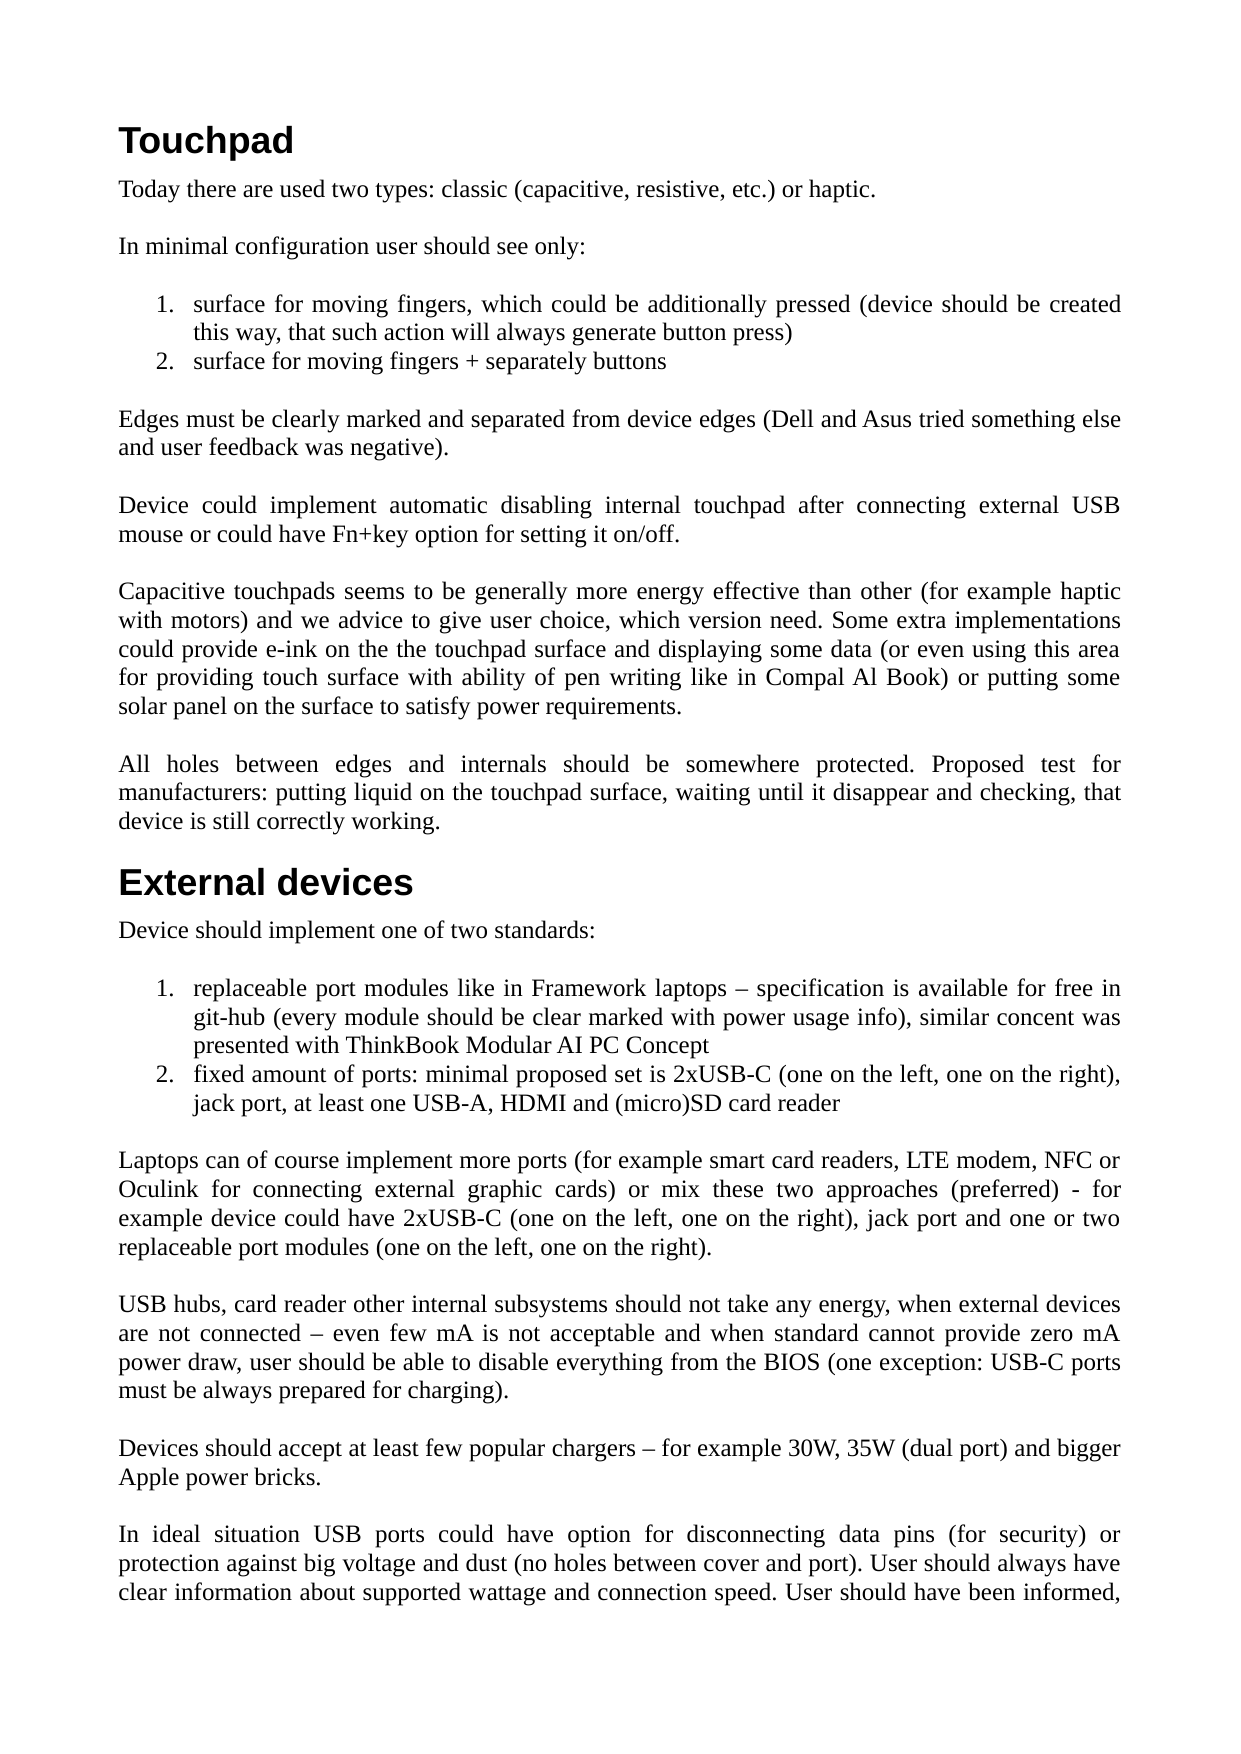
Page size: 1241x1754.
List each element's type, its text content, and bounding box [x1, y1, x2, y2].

subtitle External devices [118, 860, 1122, 903]
list replaceable port modules like in Framework laptops – specification is available for free in git-hub (every module should be clear marked with power usage info), similar concent was presented with ThinkBook Modular AI PC Concept [156, 973, 1122, 1059]
text USB hubs, card reader other internal subsystems should not take any energy, when external devices are not connected – even few mA is not acceptable and when standard cannot provide zero mA power draw, user should be able to disable everything from the BIOS (one exception: USB-C ports must be always prepared for charging). [118, 1289, 1122, 1404]
text Device should implement one of two standards: [118, 916, 1122, 944]
list surface for moving fingers + separately buttons [156, 346, 1122, 375]
text In ideal situation USB ports could have option for disconnecting data pins (for security) or protection against big voltage and dust (no holes between cover and port). User should always have clear information about supported wattage and connection speed. User should have been informed, [118, 1519, 1122, 1606]
text Device could implement automatic disabling internal touchpad after connecting external USB mouse or could have Fn+key option for setting it on/off. [118, 490, 1122, 547]
text In minimal configuration user should see only: [118, 231, 1122, 260]
text Laptops can of course implement more ports (for example smart card readers, LTE modem, NFC or Oculink for connecting external graphic cards) or mix these two approaches (preferred) - for example device could have 2xUSB-C (one on the left, one on the right), jack port and one or two replaceable port modules (one on the left, one on the right). [118, 1146, 1122, 1261]
text Capacitive touchpads seems to be generally more energy effective than other (for example haptic with motors) and we advice to give user choice, which version need. Some extra implementations could provide e-ink on the the touchpad surface and displaying some data (or even using this area for providing touch surface with ability of pen writing like in Compal Al Book) or putting some solar panel on the surface to satisfy power requirements. [118, 576, 1122, 720]
list fixed amount of ports: minimal proposed set is 2xUSB-C (one on the left, one on the right), jack port, at least one USB-A, HDMI and (micro)SD card reader [156, 1059, 1122, 1117]
list surface for moving fingers, which could be additionally pressed (device should be created this way, that such action will always generate button press) [156, 289, 1122, 346]
text All holes between edges and internals should be somewhere protected. Proposed test for manufacturers: putting liquid on the touchpad surface, waiting until it disappear and checking, that device is still correctly working. [118, 749, 1122, 835]
text Today there are used two types: classic (capacitive, resistive, etc.) or haptic. [118, 174, 1122, 202]
text Devices should accept at least few popular chargers – for example 30W, 35W (dual port) and bigger Apple power bricks. [118, 1433, 1122, 1491]
subtitle Touchpad [118, 118, 1122, 161]
text Edges must be clearly marked and separated from device edges (Dell and Asus tried something else and user feedback was negative). [118, 404, 1122, 461]
